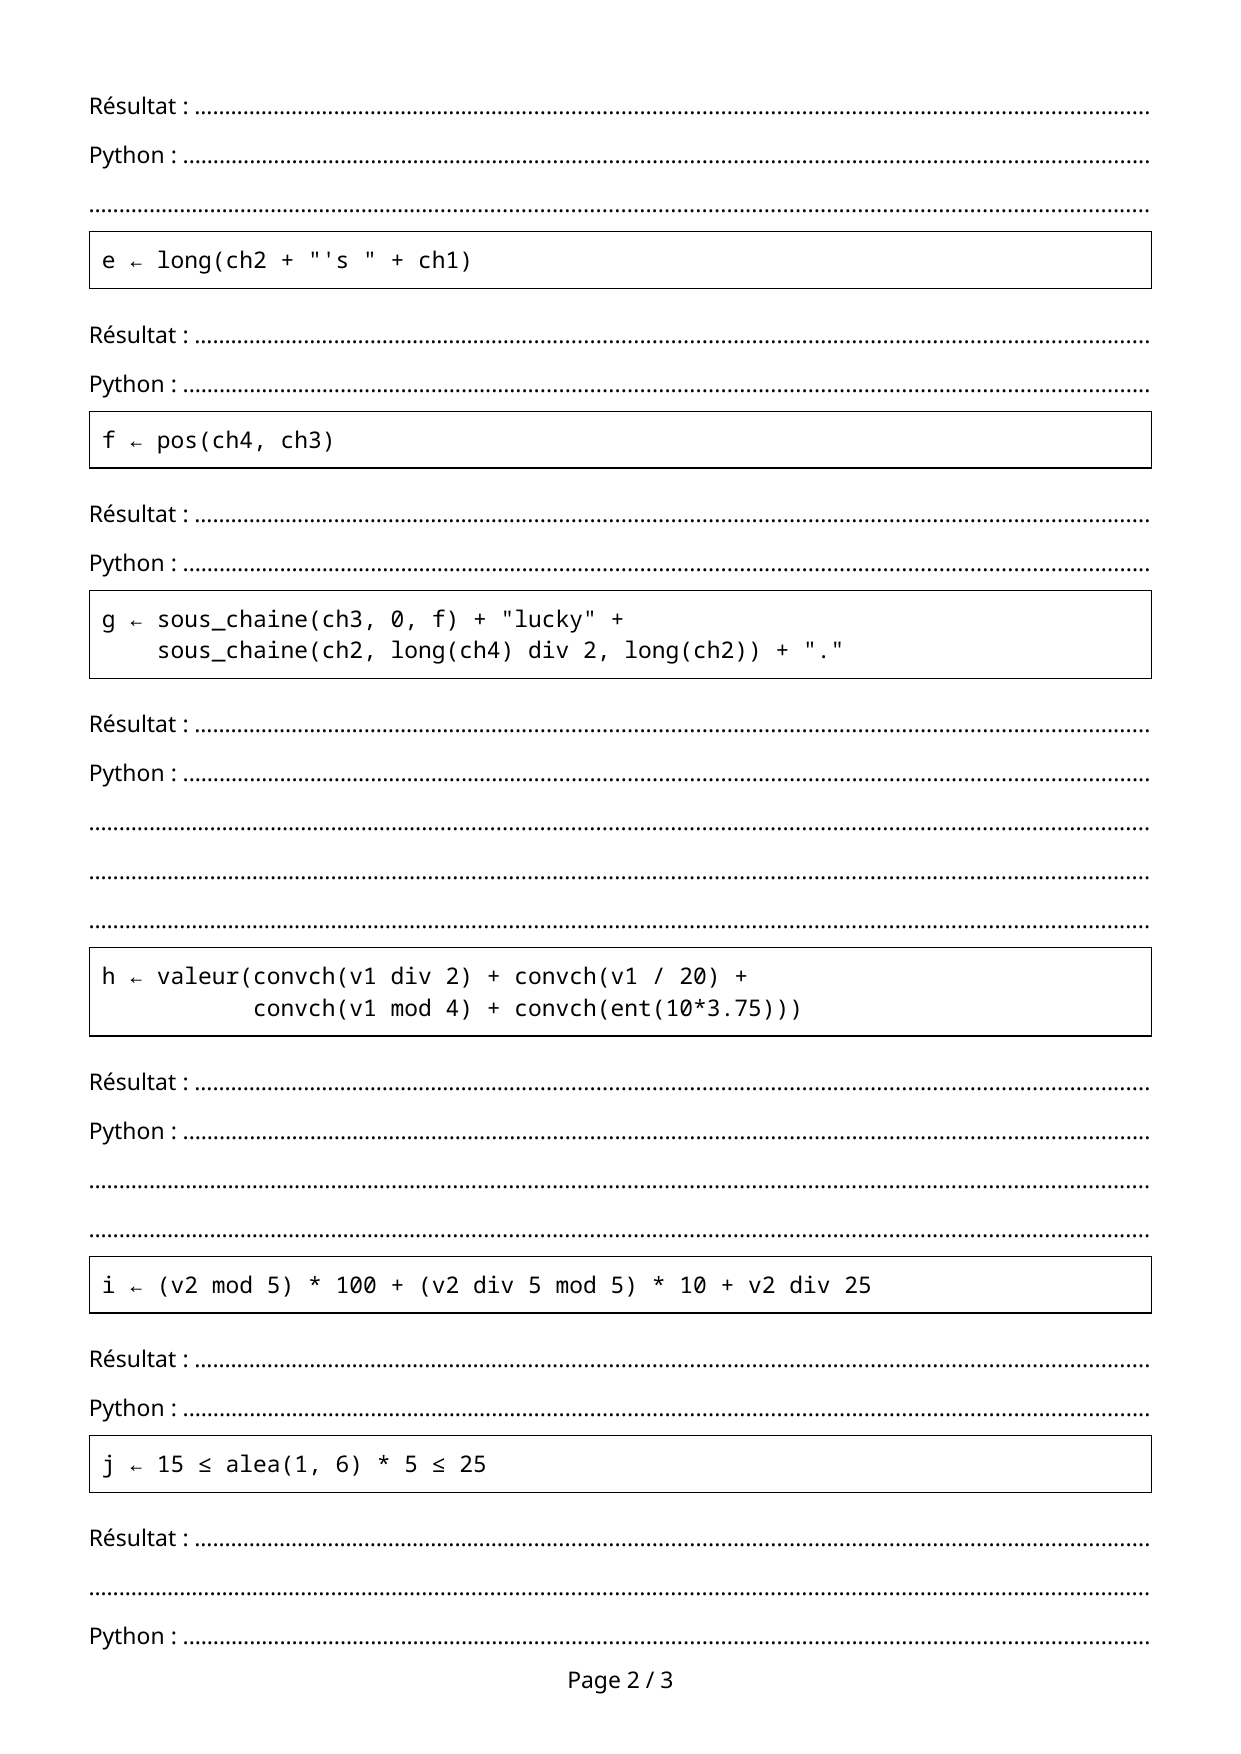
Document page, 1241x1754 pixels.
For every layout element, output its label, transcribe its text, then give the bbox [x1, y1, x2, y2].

text Python : [88, 1115, 1152, 1146]
text Résultat : [88, 1522, 1152, 1553]
text Python : [88, 139, 1152, 171]
text Résultat : [88, 708, 1152, 739]
text j ← 15 ≤ alea(1, 6) * 5 ≤ 25 [90, 1436, 1151, 1492]
text Résultat : [88, 498, 1152, 529]
text Python : [88, 757, 1152, 788]
text Python : [88, 1620, 1152, 1651]
text h ← valeur(convch(v1 div 2) + convch(v1 / 20) + [90, 948, 1151, 978]
text f ← pos(ch4, ch3) [90, 412, 1151, 467]
text i ← (v2 mod 5) * 100 + (v2 div 5 mod 5) * 10 + v2 div 25 [90, 1257, 1151, 1312]
text convch(v1 mod 4) + convch(ent(10*3.75))) [90, 978, 1151, 1035]
text Python : [88, 547, 1152, 578]
text Résultat : [88, 1066, 1152, 1097]
text Résultat : [88, 318, 1152, 350]
text g ← sous_chaine(ch3, 0, f) + "lucky" + [90, 591, 1151, 621]
text Python : [88, 367, 1152, 399]
text Résultat : [88, 90, 1152, 122]
text Résultat : [88, 1343, 1152, 1374]
text sous_chaine(ch2, long(ch4) div 2, long(ch2)) + "." [90, 621, 1151, 678]
text e ← long(ch2 + "'s " + ch1) [90, 232, 1151, 288]
text Python : [88, 1392, 1152, 1423]
